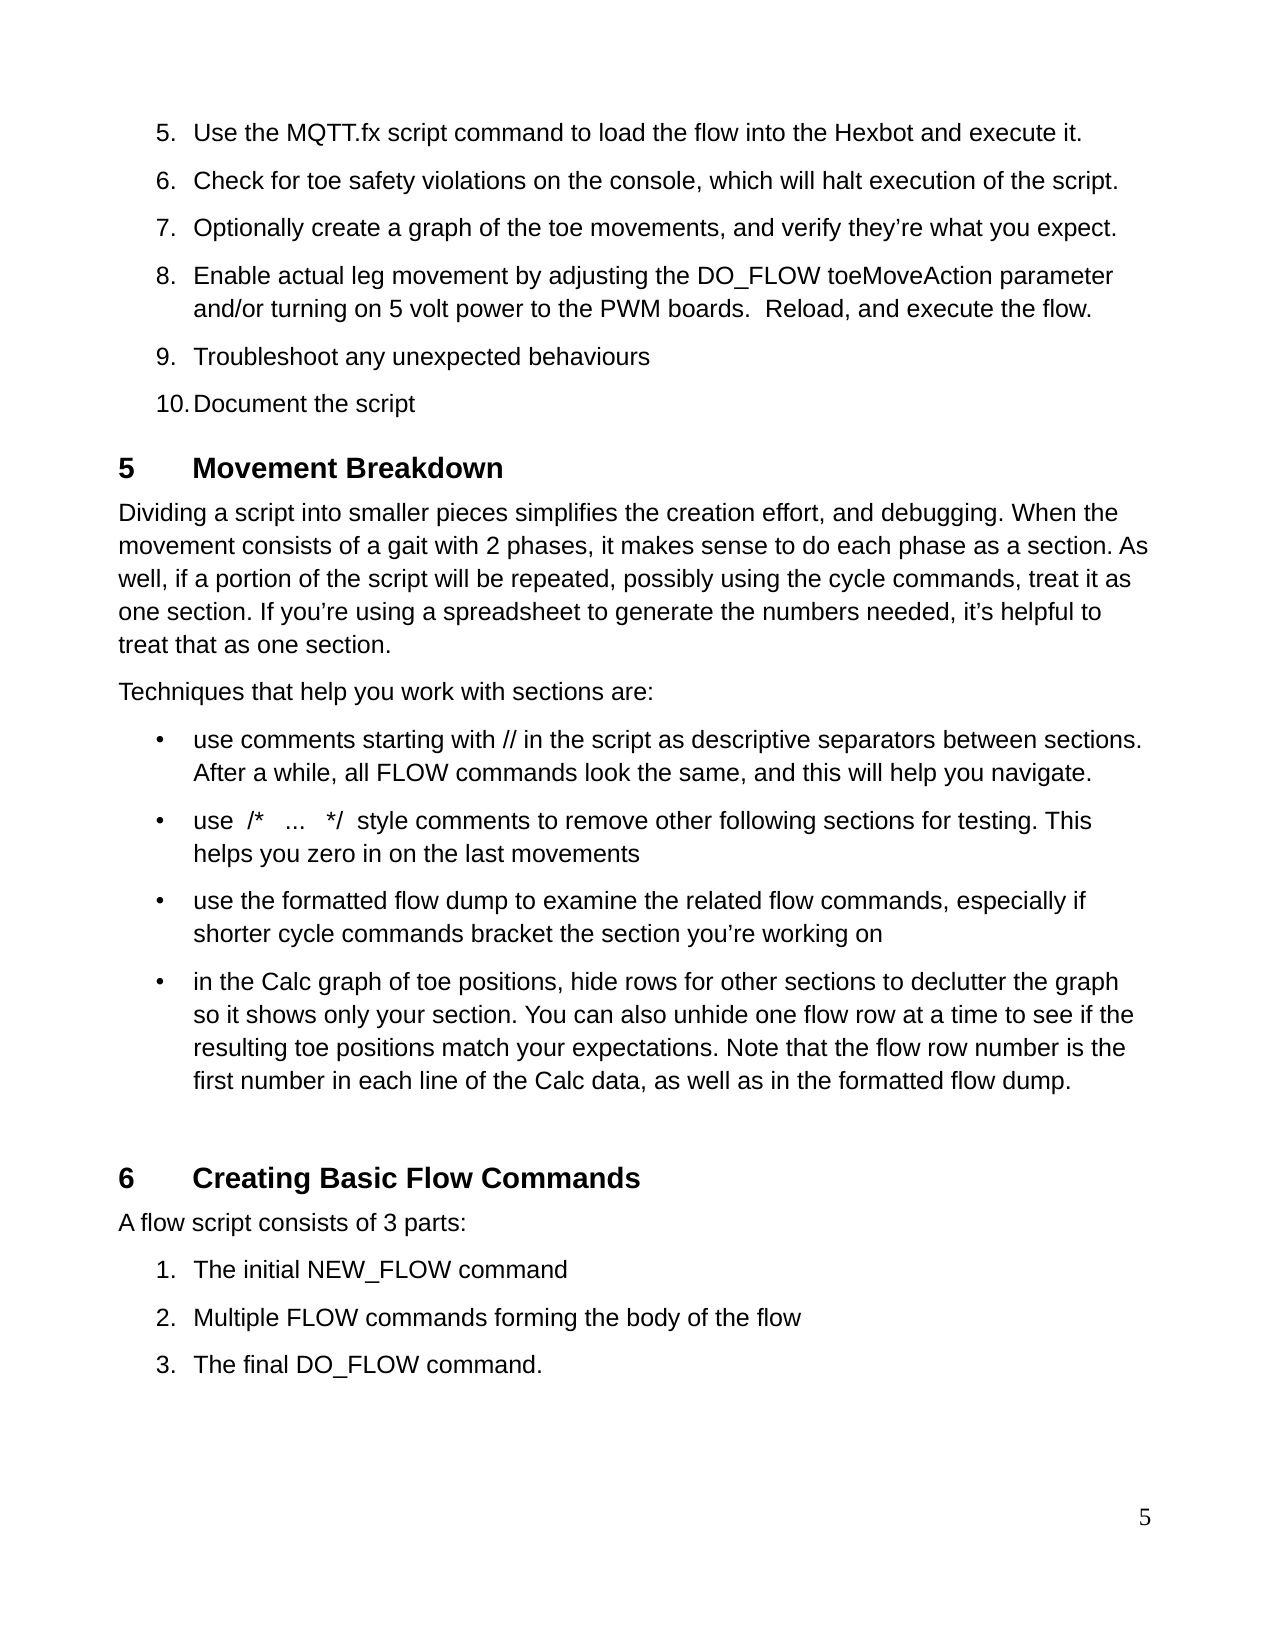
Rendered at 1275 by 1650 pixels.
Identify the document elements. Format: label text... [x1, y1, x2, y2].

list Use the MQTT.fx script command to load the flow into the Hexbot and execute it. [156, 118, 1151, 147]
text A flow script consists of 3 parts: [118, 1208, 1151, 1236]
subtitle Creating Basic Flow Commands [118, 1161, 1151, 1195]
list Troubleshoot any unexpected behaviours [156, 342, 1151, 370]
list Document the script [156, 389, 1151, 418]
text Dividing a script into smaller pieces simplifies the creation effort, and debugging. When the movement consists of a gait with 2 phases, it makes sense to do each phase as a section. As well, if a portion of the script will be repeated, possibly using the cycle commands, treat it as one section. If you’re using a spreadsheet to generate the numbers needed, it’s helpful to treat that as one section. [118, 498, 1151, 658]
list The initial NEW_FLOW command [156, 1255, 1151, 1284]
list Check for toe safety violations on the console, which will halt execution of the script. [156, 166, 1151, 194]
list in the Calc graph of toe positions, hide rows for other sections to declutter the graph so it shows only your section. You can also unhide one flow row at a time to see if the resulting toe positions match your expectations. Note that the flow row number is the first number in each line of the Calc data, as well as in the formatted flow dump. [156, 967, 1151, 1128]
list Enable actual leg movement by adjusting the DO_FLOW toeMoveAction parameter and/or turning on 5 volt power to the PWM boards. Reload, and execute the flow. [156, 261, 1151, 323]
list Optionally create a graph of the toe movements, and verify they’re what you expect. [156, 213, 1151, 242]
list use comments starting with // in the script as descriptive separators between sections. After a while, all FLOW commands look the same, and this will help you navigate. [156, 725, 1151, 787]
list use the formatted flow dump to examine the related flow commands, especially if shorter cycle commands bracket the section you’re working on [156, 886, 1151, 948]
list The final DO_FLOW command. [156, 1351, 1151, 1412]
list use /* ... */ style comments to remove other following sections for testing. This helps you zero in on the last movements [156, 806, 1151, 867]
subtitle Movement Breakdown [118, 451, 1151, 485]
list Multiple FLOW commands forming the body of the flow [156, 1303, 1151, 1332]
text Techniques that help you work with sections are: [118, 677, 1151, 706]
